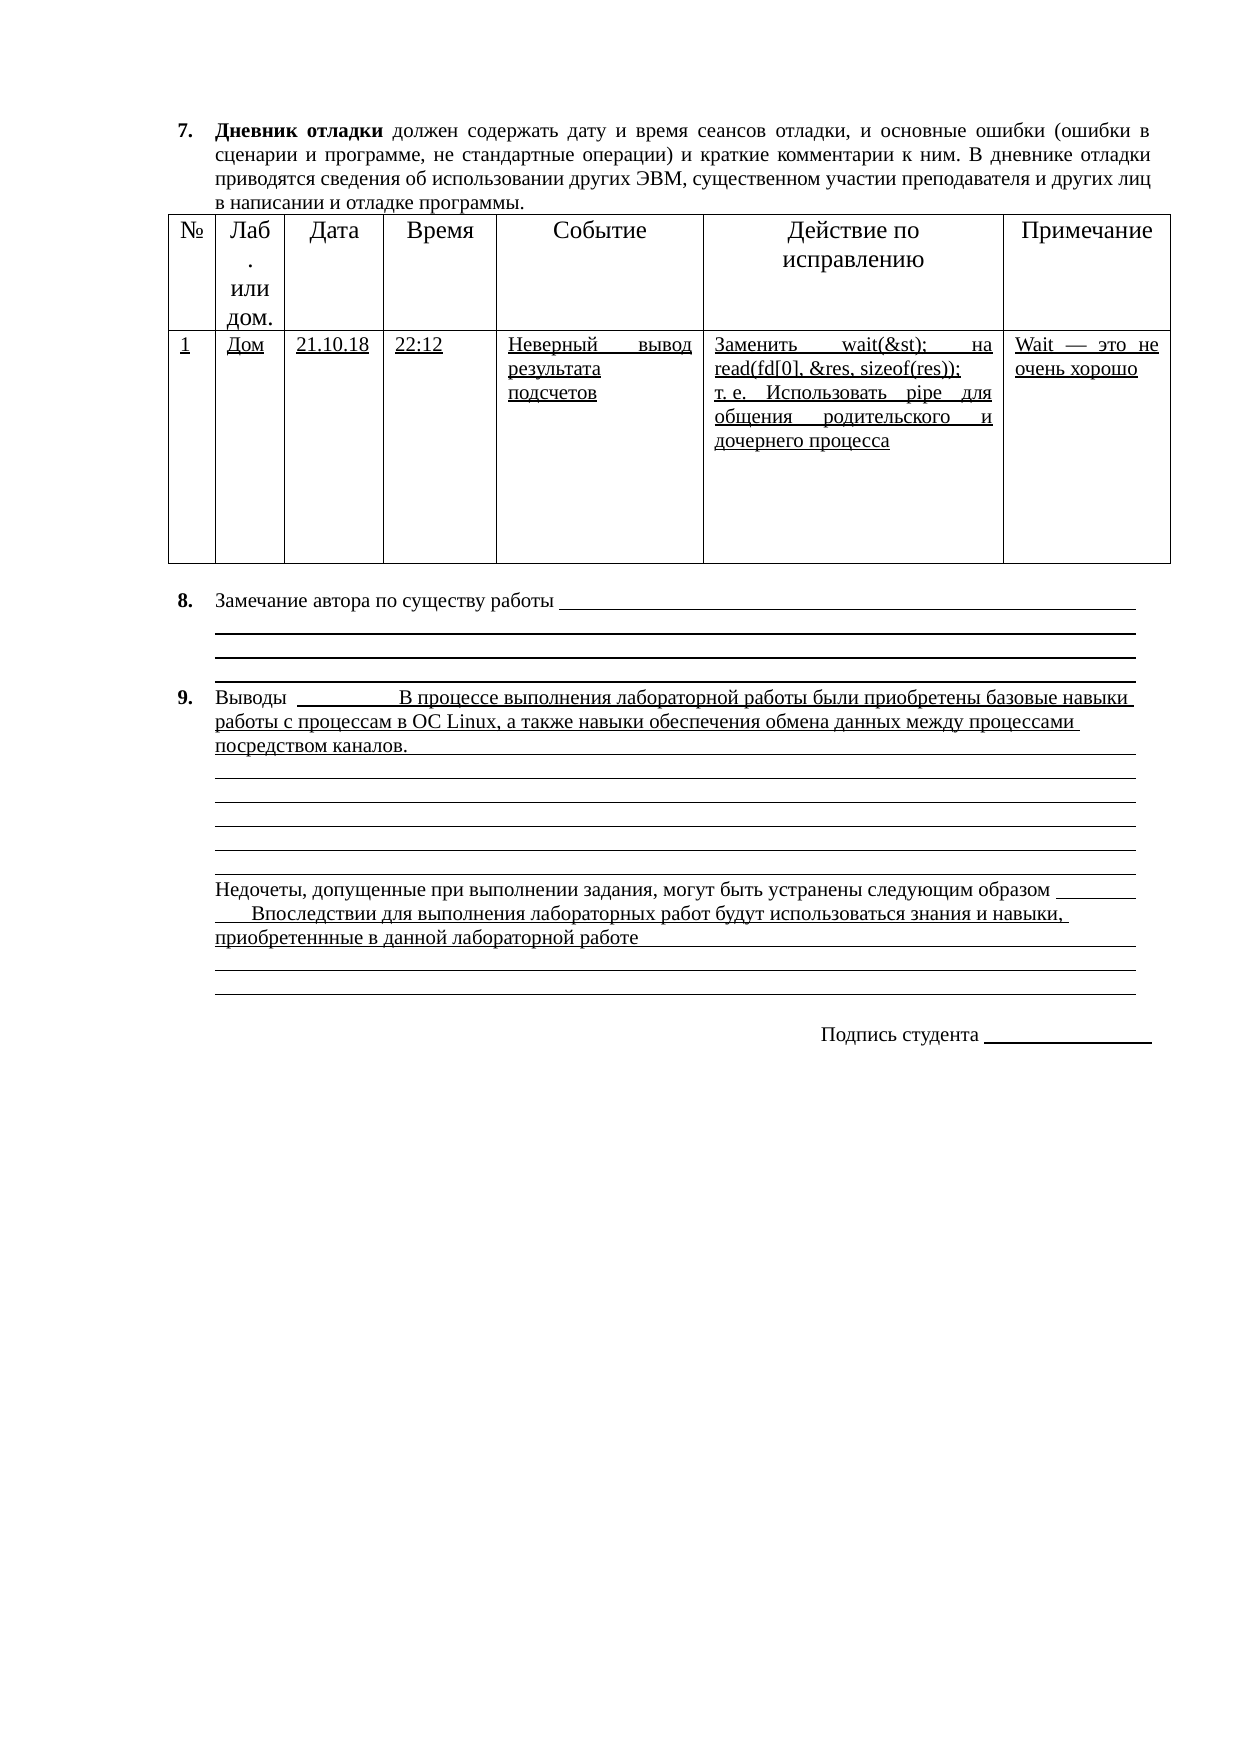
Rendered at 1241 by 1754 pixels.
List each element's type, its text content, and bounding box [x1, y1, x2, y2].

table_header Дата [285, 215, 383, 330]
table_header Лаб. или дом. [216, 215, 284, 330]
table_cell 22:12 [384, 331, 496, 563]
table_header Время [384, 215, 496, 330]
table_cell 21.10.18 [285, 331, 383, 563]
list Замечание автора по существу работы [177, 588, 1152, 685]
table_header Примечание [1004, 215, 1170, 330]
table_cell Неверный вывод результата подсчетов [497, 331, 703, 563]
list Выводы В процессе выполнения лабораторной работы были приобретены базовые навыки работы с процессам в ОС Linux, а также навыки обеспечения обмена данных между процессами посредством каналов. [177, 685, 1152, 877]
table_cell Wait — это не очень хорошо [1004, 331, 1170, 563]
list Дневник отладки должен содержать дату и время сеансов отладки, и основные ошибки (ошибки в сценарии и программе, не стандартные операции) и краткие комментарии к ним. В дневнике отладки приводятся сведения об использовании других ЭВМ, существенном участии преподавателя и других лиц в написании и отладке программы. [177, 118, 1152, 214]
table_header Действие по исправлению [704, 215, 1003, 330]
table_cell Дом [216, 331, 284, 563]
text Недочеты, допущенные при выполнении задания, могут быть устранены следующим образом Впоследствии для выполнения лабораторных работ будут использоваться знания и навыки, приобретеннные в данной лабораторной работе [215, 877, 1152, 997]
table_header № [169, 215, 215, 330]
text Подпись студента [215, 1022, 1152, 1046]
table_cell 1 [169, 331, 215, 563]
table_header Событие [497, 215, 703, 330]
table_cell Заменить wait(&st); на read(fd[0], &res, sizeof(res)); т. е. Использовать pipe для общения родительского и дочернего процесса [704, 331, 1003, 563]
